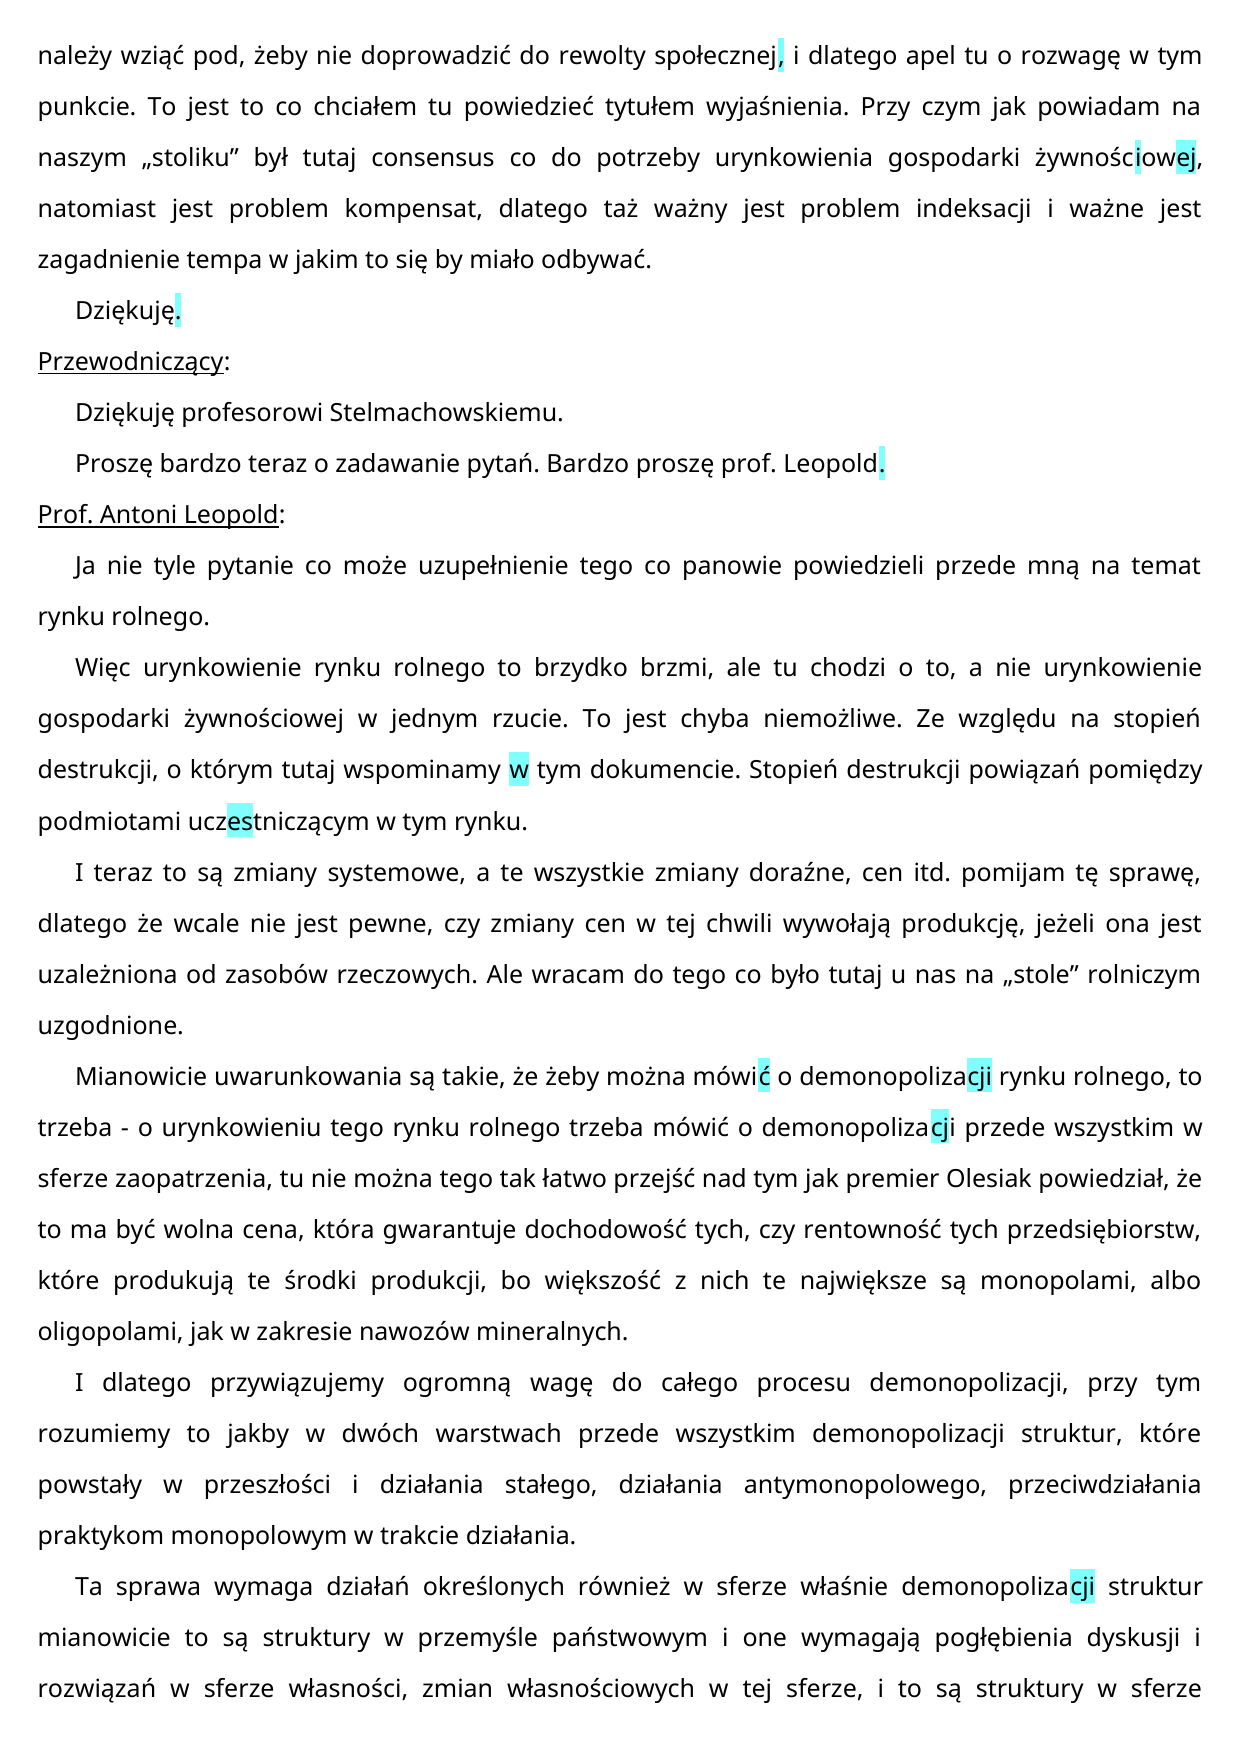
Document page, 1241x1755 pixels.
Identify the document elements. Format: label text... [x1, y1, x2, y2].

text Dziękuję. [37, 293, 1203, 327]
text I teraz to są zmiany systemowe, a te wszystkie zmiany doraźne, cen itd. pomijam tę sprawę, dlatego że wcale nie jest pewne, czy zmiany cen w tej chwili wywołają produkcję, jeżeli ona jest uzależniona od zasobów rzeczowych. Ale wracam do tego co było tutaj u nas na „stole” rolniczym uzgodnione. [37, 854, 1203, 1041]
text należy wziąć pod, żeby nie doprowadzić do rewolty społecznej, i dlatego apel tu o rozwagę w tym punkcie. To jest to co chciałem tu powiedzieć tytułem wyjaśnienia. Przy czym jak powiadam na naszym „stoliku” był tutaj consensus co do potrzeby urynkowienia gospodarki żywnościowej, natomiast jest problem kompensat, dlatego taż ważny jest problem indeksacji i ważne jest zagadnienie tempa w jakim to się by miało odbywać. [37, 37, 1203, 276]
text Dziękuję profesorowi Stelmachowskiemu. [37, 395, 1203, 429]
text Więc urynkowienie rynku rolnego to brzydko brzmi, ale tu chodzi o to, a nie urynkowienie gospodarki żywnościowej w jednym rzucie. To jest chyba niemożliwe. Ze względu na stopień destrukcji, o którym tutaj wspominamy w tym dokumencie. Stopień destrukcji powiązań pomiędzy podmiotami uczestniczącym w tym rynku. [37, 650, 1203, 837]
text I dlatego przywiązujemy ogromną wagę do całego procesu demonopolizacji, przy tym rozumiemy to jakby w dwóch warstwach przede wszystkim demonopolizacji struktur, które powstały w przeszłości i działania stałego, działania antymonopolowego, przeciwdziałania praktykom monopolowym w trakcie działania. [37, 1364, 1203, 1552]
text Mianowicie uwarunkowania są takie, że żeby można mówić o demonopolizacji rynku rolnego, to trzeba - o urynkowieniu tego rynku rolnego trzeba mówić o demonopolizacji przede wszystkim w sferze zaopatrzenia, tu nie można tego tak łatwo przejść nad tym jak premier Olesiak powiedział, że to ma być wolna cena, która gwarantuje dochodowość tych, czy rentowność tych przedsiębiorstw, które produkują te środki produkcji, bo większość z nich te największe są monopolami, albo oligopolami, jak w zakresie nawozów mineralnych. [37, 1058, 1203, 1348]
text Prof. Antoni Leopold: [37, 497, 1203, 531]
text Ja nie tyle pytanie co może uzupełnienie tego co panowie powiedzieli przede mną na temat rynku rolnego. [37, 548, 1203, 633]
text Przewodniczący: [37, 344, 1203, 378]
text Ta sprawa wymaga działań określonych również w sferze właśnie demonopolizacji struktur mianowicie to są struktury w przemyśle państwowym i one wymagają pogłębienia dyskusji i rozwiązań w sferze własności, zmian własnościowych w tej sferze, i to są struktury w sferze [37, 1569, 1203, 1705]
text Proszę bardzo teraz o zadawanie pytań. Bardzo proszę prof. Leopold. [37, 446, 1203, 480]
